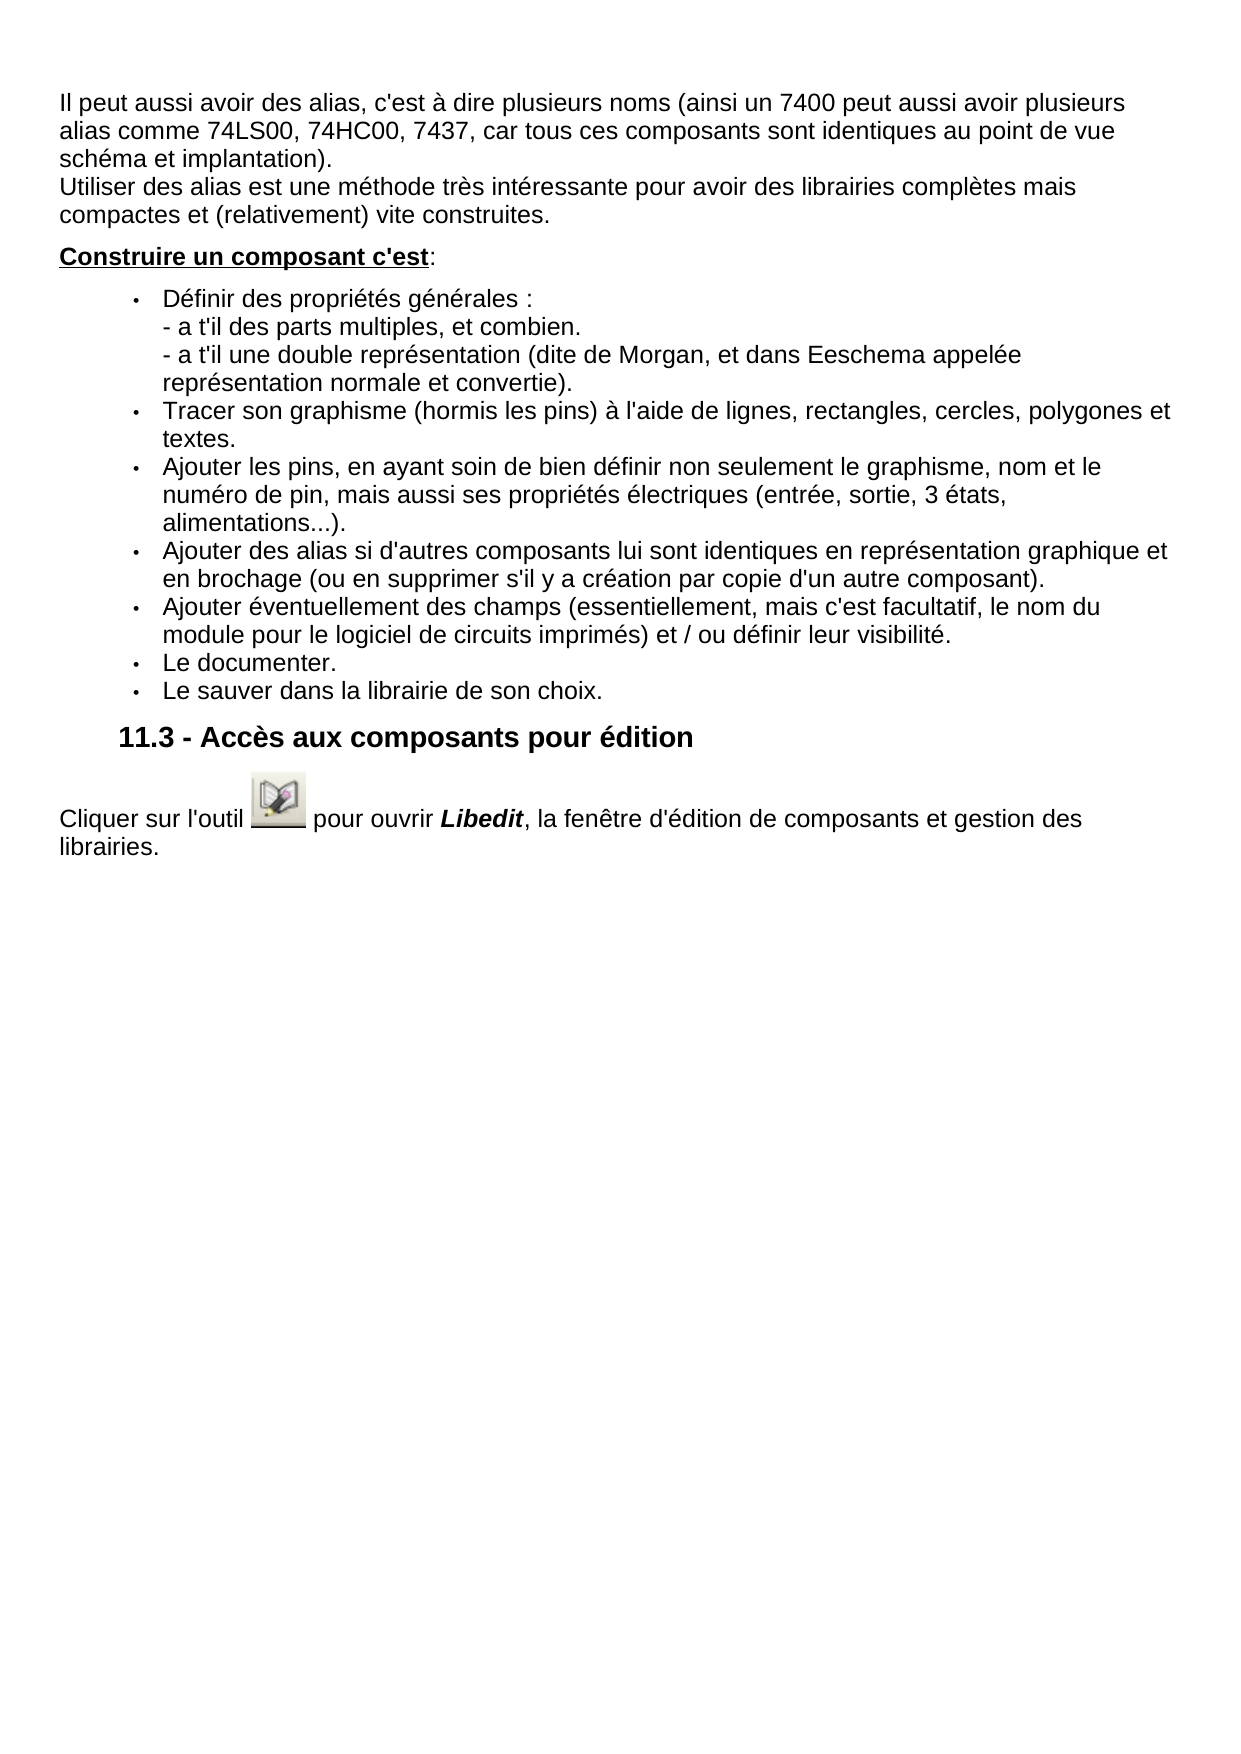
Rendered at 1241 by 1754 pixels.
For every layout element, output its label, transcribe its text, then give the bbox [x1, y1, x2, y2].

list Tracer son graphisme (hormis les pins) à l'aide de lignes, rectangles, cercles, polygones et textes. [133, 397, 1181, 453]
list Le documenter. [133, 649, 1181, 677]
list Ajouter des alias si d'autres composants lui sont identiques en représentation graphique et en brochage (ou en supprimer s'il y a création par copie d'un autre composant). [133, 537, 1181, 593]
text Utiliser des alias est une méthode très intéressante pour avoir des librairies complètes mais compactes et (relativement) vite construites. [59, 173, 1181, 229]
list Définir des propriétés générales : - a t'il des parts multiples, et combien. - a t'il une double représentation (dite de Morgan, et dans Eeschema appelée représentation normale et convertie). [133, 284, 1181, 397]
list Le sauver dans la librairie de son choix. [133, 677, 1181, 705]
text Cliquer sur l'outil pour ouvrir Libedit, la fenêtre d'édition de composants et gestion des librairies. [59, 770, 1181, 861]
text Il peut aussi avoir des alias, c'est à dire plusieurs noms (ainsi un 7400 peut aussi avoir plusieurs alias comme 74LS00, 74HC00, 7437, car tous ces composants sont identiques au point de vue schéma et implantation). [59, 88, 1181, 173]
list Ajouter les pins, en ayant soin de bien définir non seulement le graphisme, nom et le numéro de pin, mais aussi ses propriétés électriques (entrée, sortie, 3 états, alimentations...). [133, 453, 1181, 537]
list Ajouter éventuellement des champs (essentiellement, mais c'est facultatif, le nom du module pour le logiciel de circuits imprimés) et / ou définir leur visibilité. [133, 593, 1181, 649]
text Construire un composant c'est: [59, 243, 1181, 271]
picture [251, 770, 306, 828]
subtitle Accès aux composants pour édition [118, 721, 1181, 754]
